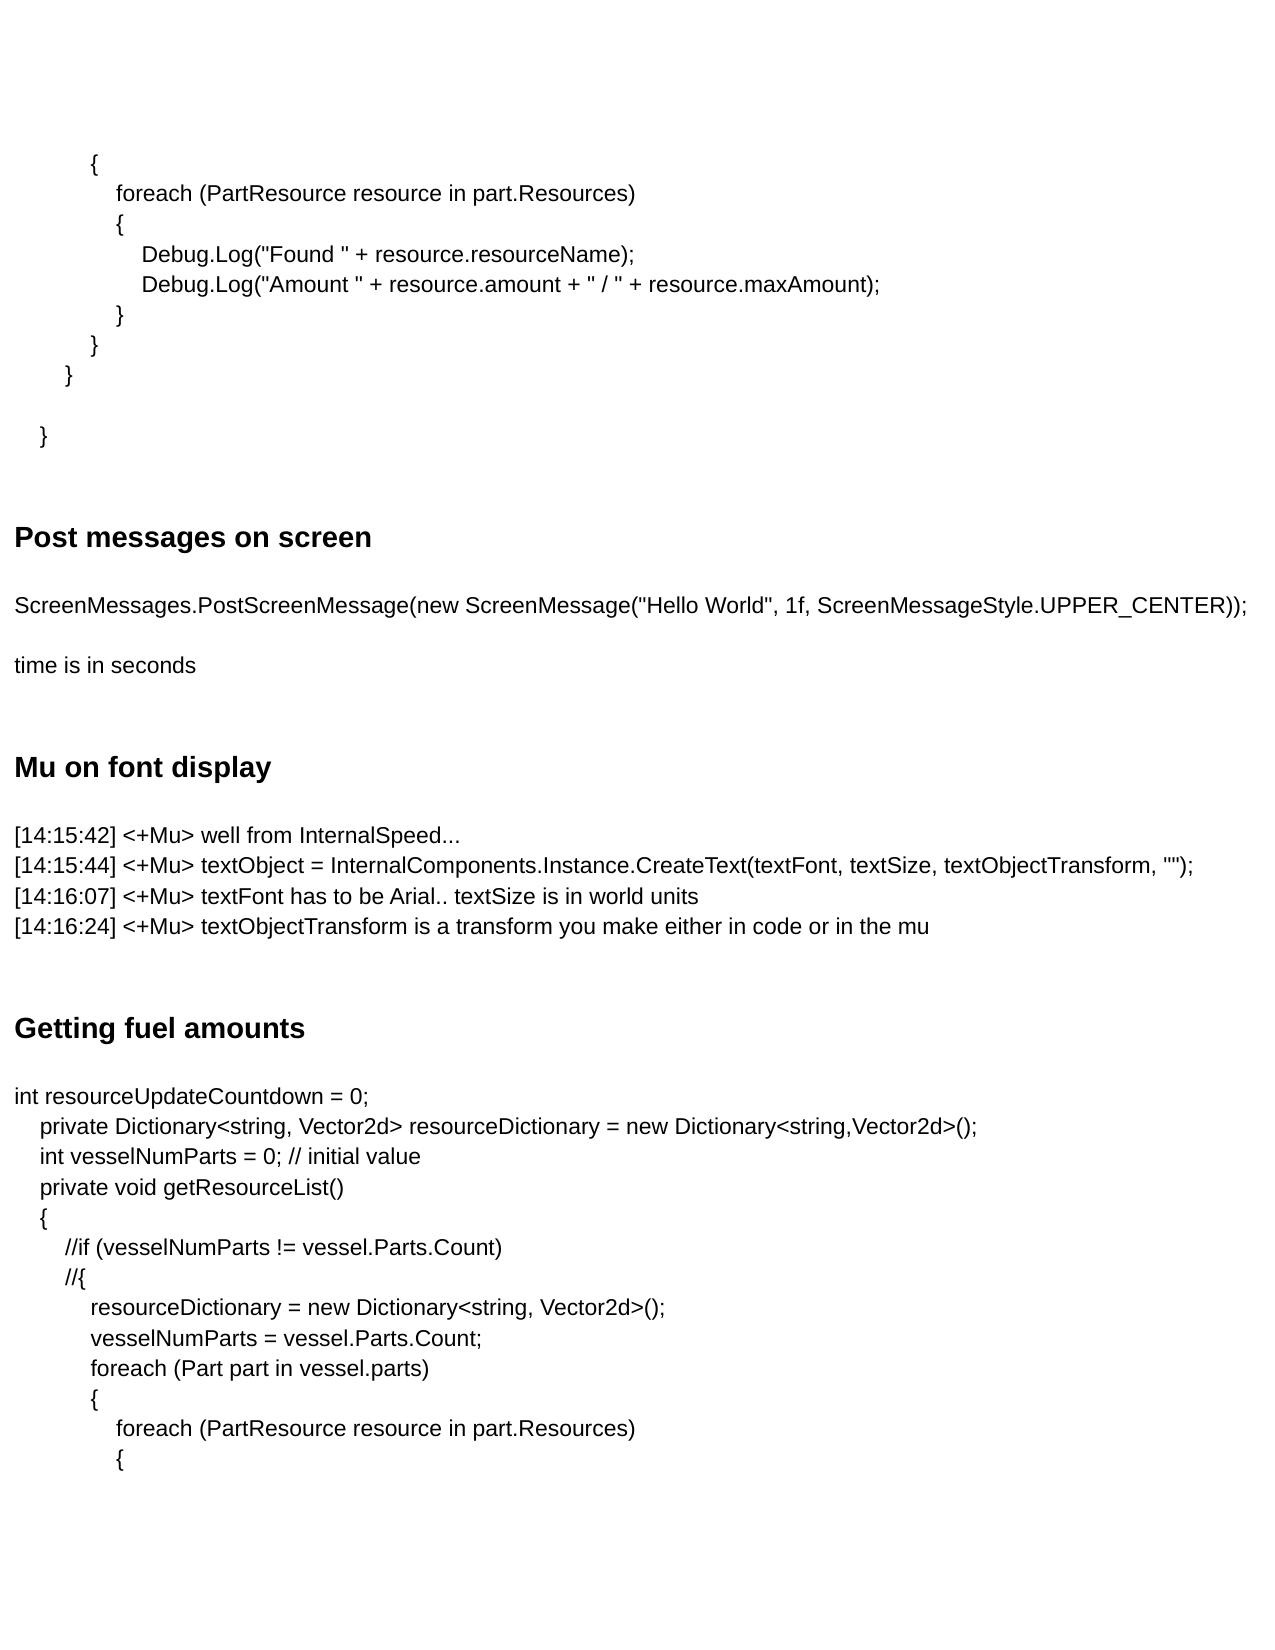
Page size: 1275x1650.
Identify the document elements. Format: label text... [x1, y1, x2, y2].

text Debug.Log("Found " + resource.resourceName); [14, 241, 1270, 267]
subtitle Post messages on screen [14, 520, 1270, 553]
text int vesselNumParts = 0; // initial value [14, 1143, 1270, 1170]
text time is in seconds [14, 652, 1270, 679]
text [14:16:07] <+Mu> textFont has to be Arial.. textSize is in world units [14, 883, 1270, 909]
text resourceDictionary = new Dictionary<string, Vector2d>(); [14, 1294, 1270, 1321]
text [14:15:44] <+Mu> textObject = InternalComponents.Instance.CreateText(textFont, textSize, textObjectTransform, ""); [14, 852, 1270, 879]
text private void getResourceList() [14, 1173, 1270, 1200]
text } [14, 361, 1270, 388]
text } [14, 301, 1270, 327]
text { [14, 210, 1270, 237]
text //{ [14, 1264, 1270, 1291]
subtitle Mu on font display [14, 750, 1270, 784]
text { [14, 1445, 1270, 1472]
text foreach (PartResource resource in part.Resources) [14, 180, 1270, 207]
text ScreenMessages.PostScreenMessage(new ScreenMessage("Hello World", 1f, ScreenMessageStyle.UPPER_CENTER)); [14, 592, 1270, 618]
text { [14, 1385, 1270, 1411]
text { [14, 150, 1270, 176]
text foreach (Part part in vessel.parts) [14, 1355, 1270, 1381]
text private Dictionary<string, Vector2d> resourceDictionary = new Dictionary<string,Vector2d>(); [14, 1113, 1270, 1139]
text } [14, 331, 1270, 358]
text } [14, 422, 1270, 448]
text //if (vesselNumParts != vessel.Parts.Count) [14, 1234, 1270, 1260]
subtitle Getting fuel amounts [14, 1011, 1270, 1044]
text vesselNumParts = vessel.Parts.Count; [14, 1324, 1270, 1351]
text Debug.Log("Amount " + resource.amount + " / " + resource.maxAmount); [14, 271, 1270, 297]
text int resourceUpdateCountdown = 0; [14, 1083, 1270, 1109]
text { [14, 1204, 1270, 1230]
text foreach (PartResource resource in part.Resources) [14, 1415, 1270, 1442]
text [14:15:42] <+Mu> well from InternalSpeed... [14, 822, 1270, 849]
text [14:16:24] <+Mu> textObjectTransform is a transform you make either in code or in the mu [14, 913, 1270, 939]
